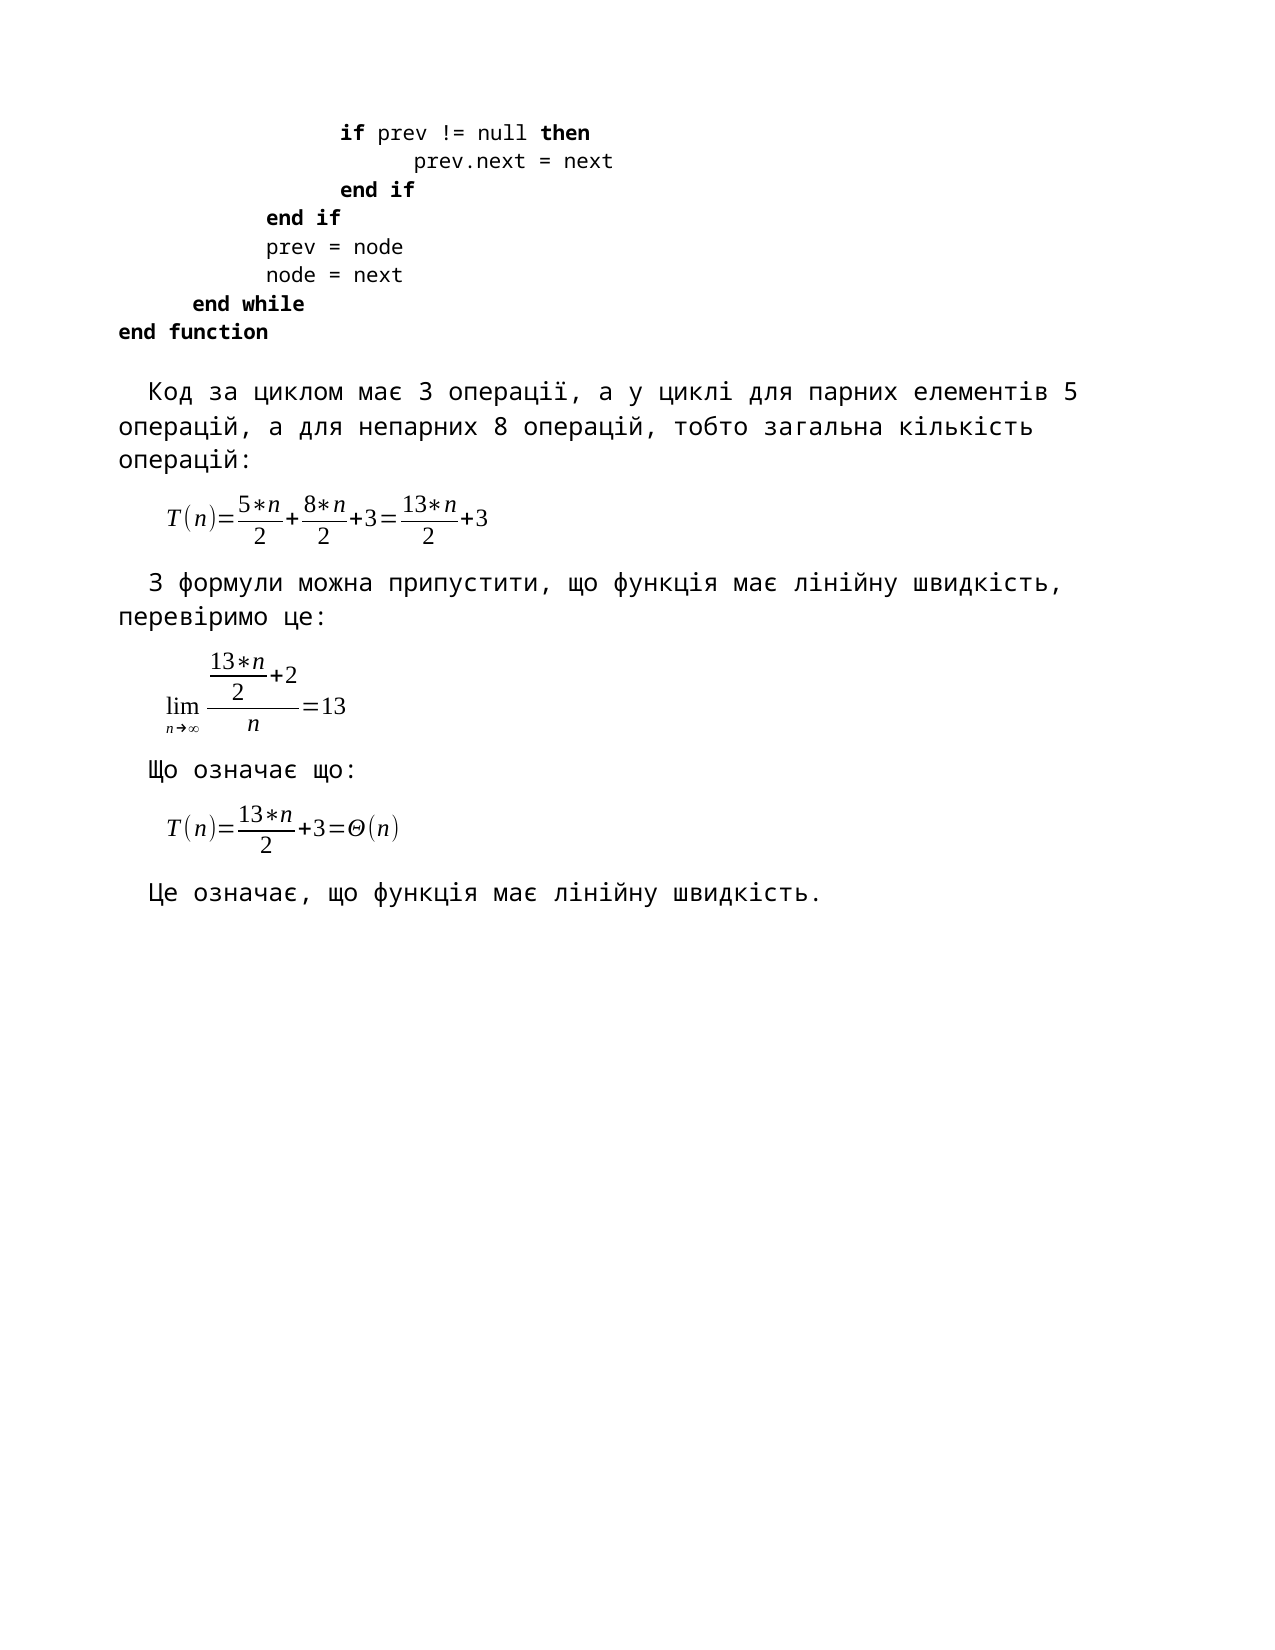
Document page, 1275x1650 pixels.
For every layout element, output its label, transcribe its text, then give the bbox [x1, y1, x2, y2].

text Це означає, що функція має лінійну швидкість. [118, 874, 1157, 908]
text Що означає що: [118, 752, 1157, 786]
text Код за циклом має 3 операції, а у циклі для парних елементів 5 операцій, а для непарних 8 операцій, тобто загальна кількість операцій: [118, 374, 1157, 476]
text end if [118, 203, 1157, 232]
text end if [118, 175, 1157, 203]
text end while [118, 289, 1157, 317]
text prev.next = next [118, 147, 1157, 175]
text end function [118, 317, 1157, 346]
text if prev != null then [118, 118, 1157, 147]
text node = next [118, 260, 1157, 289]
text З формули можна припустити, що функція має лінійну швидкість, перевіримо це: [118, 564, 1157, 633]
text prev = node [118, 232, 1157, 260]
